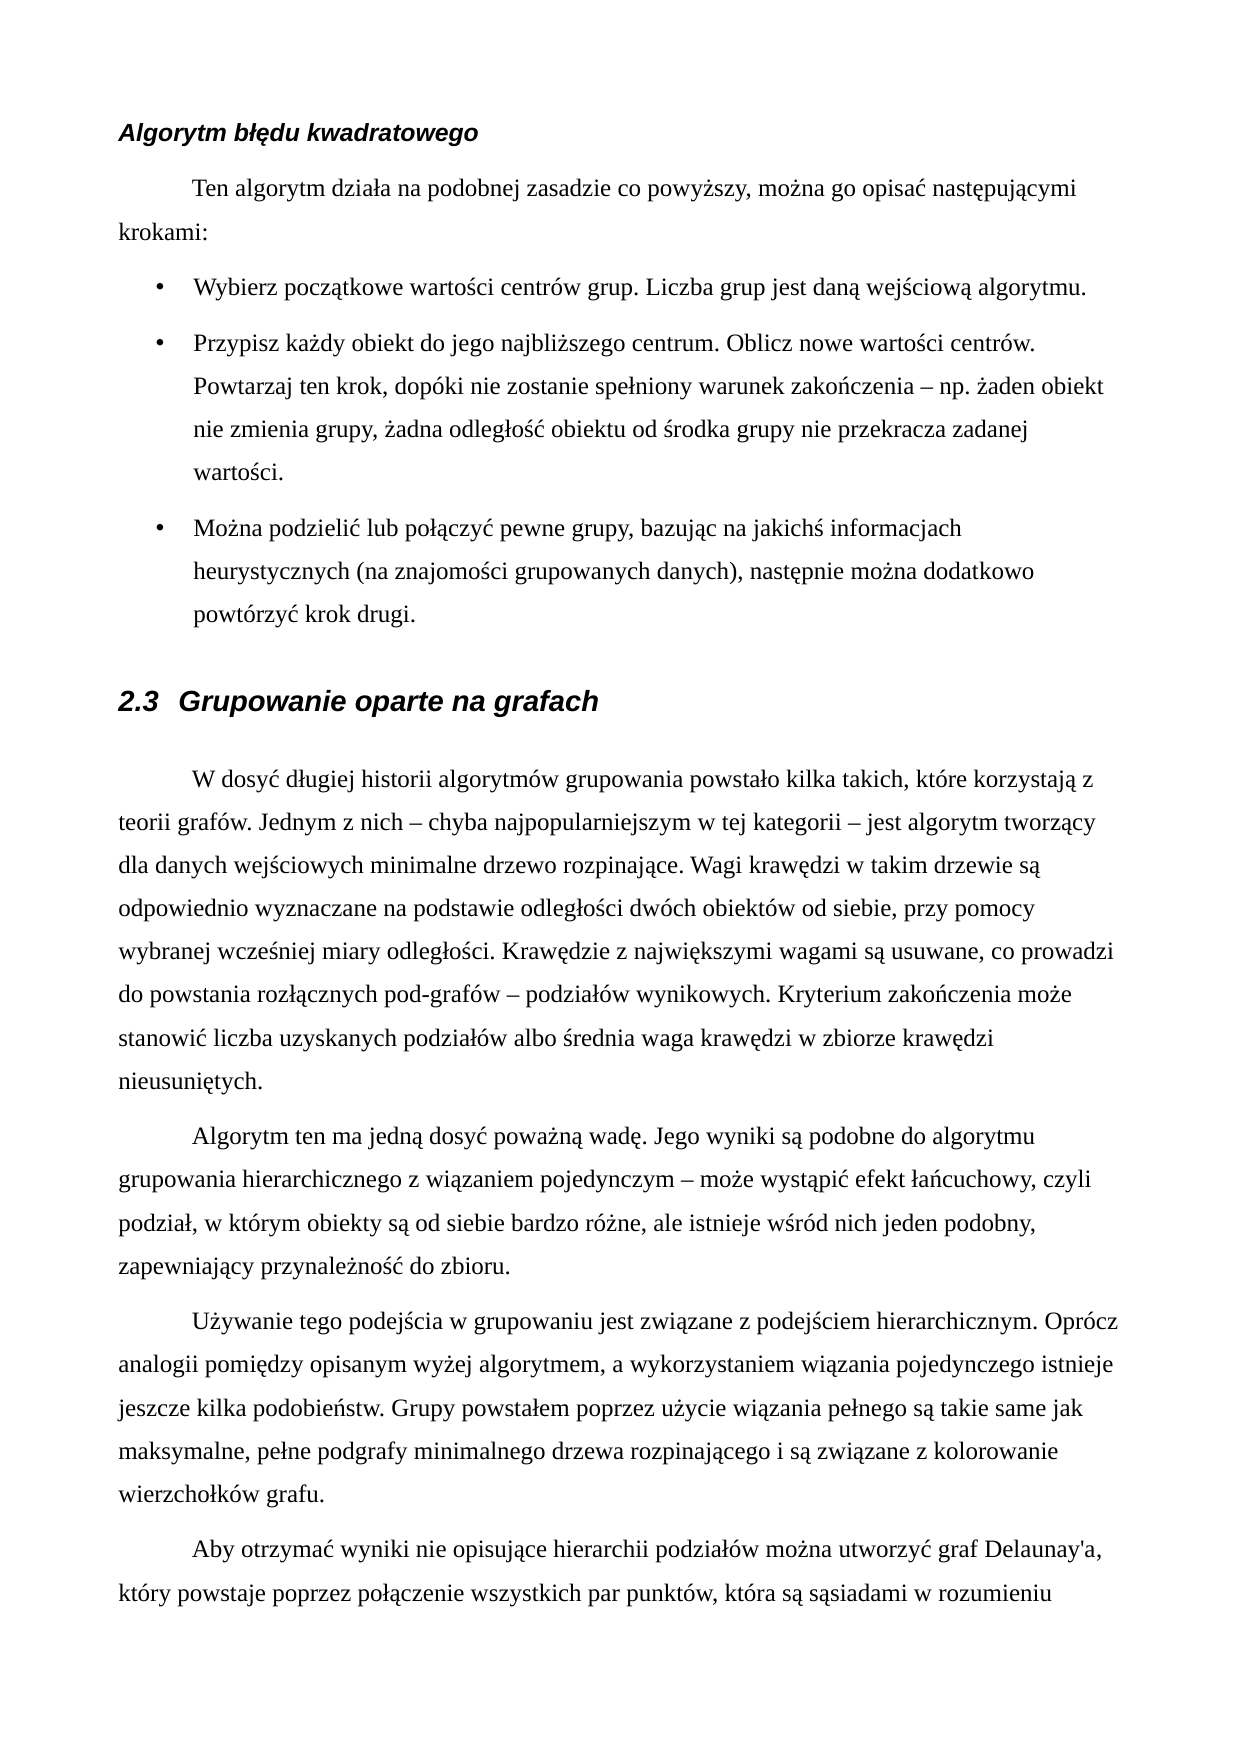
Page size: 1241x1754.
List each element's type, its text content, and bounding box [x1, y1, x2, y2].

text Używanie tego podejścia w grupowaniu jest związane z podejściem hierarchicznym. Oprócz analogii pomiędzy opisanym wyżej algorytmem, a wykorzystaniem wiązania pojedynczego istnieje jeszcze kilka podobieństw. Grupy powstałem poprzez użycie wiązania pełnego są takie same jak maksymalne, pełne podgrafy minimalnego drzewa rozpinającego i są związane z kolorowanie wierzchołków grafu. [118, 1306, 1122, 1508]
list Wybierz początkowe wartości centrów grup. Liczba grup jest daną wejściową algorytmu. [156, 272, 1122, 301]
subtitle Algorytm błędu kwadratowego [118, 118, 1122, 147]
list Przypisz każdy obiekt do jego najbliższego centrum. Oblicz nowe wartości centrów. Powtarzaj ten krok, dopóki nie zostanie spełniony warunek zakończenia – np. żaden obiekt nie zmienia grupy, żadna odległość obiektu od środka grupy nie przekracza zadanej wartości. [156, 328, 1122, 486]
text Aby otrzymać wyniki nie opisujące hierarchii podziałów można utworzyć graf Delaunay'a, który powstaje poprzez połączenie wszystkich par punktów, która są sąsiadami w rozumieniu [118, 1534, 1122, 1606]
text Ten algorytm działa na podobnej zasadzie co powyższy, można go opisać następującymi krokami: [118, 173, 1122, 245]
subtitle Grupowanie oparte na grafach [118, 684, 1122, 718]
text Algorytm ten ma jedną dosyć poważną wadę. Jego wyniki są podobne do algorytmu grupowania hierarchicznego z wiązaniem pojedynczym – może wystąpić efekt łańcuchowy, czyli podział, w którym obiekty są od siebie bardzo różne, ale istnieje wśród nich jeden podobny, zapewniający przynależność do zbioru. [118, 1121, 1122, 1279]
list Można podzielić lub połączyć pewne grupy, bazując na jakichś informacjach heurystycznych (na znajomości grupowanych danych), następnie można dodatkowo powtórzyć krok drugi. [156, 513, 1122, 628]
text W dosyć długiej historii algorytmów grupowania powstało kilka takich, które korzystają z teorii grafów. Jednym z nich – chyba najpopularniejszym w tej kategorii – jest algorytm tworzący dla danych wejściowych minimalne drzewo rozpinające. Wagi krawędzi w takim drzewie są odpowiednio wyznaczane na podstawie odległości dwóch obiektów od siebie, przy pomocy wybranej wcześniej miary odległości. Krawędzie z największymi wagami są usuwane, co prowadzi do powstania rozłącznych pod-grafów – podziałów wynikowych. Kryterium zakończenia może stanowić liczba uzyskanych podziałów albo średnia waga krawędzi w zbiorze krawędzi nieusuniętych. [118, 764, 1122, 1094]
